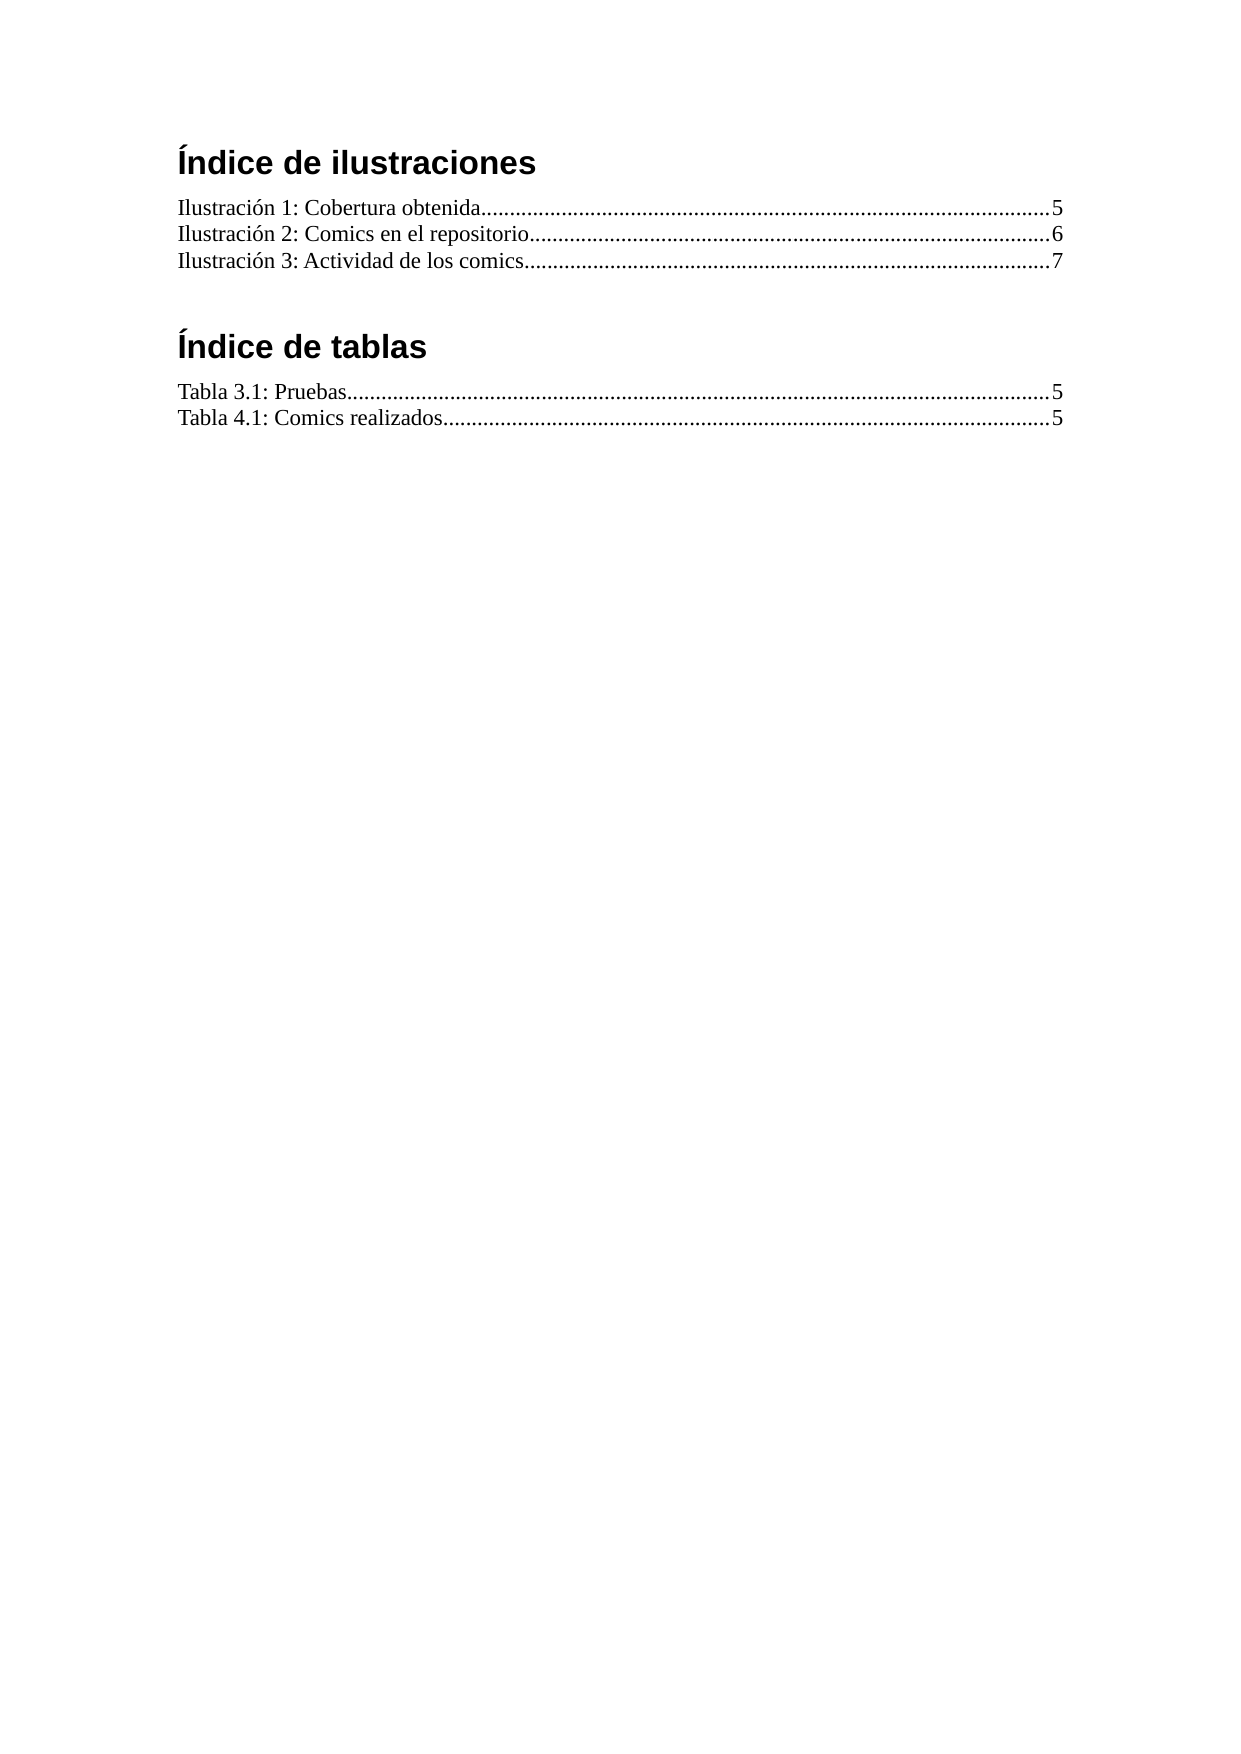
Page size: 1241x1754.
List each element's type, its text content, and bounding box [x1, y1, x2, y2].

subtitle Índice de ilustraciones [177, 143, 1063, 182]
subtitle Índice de tablas [177, 327, 1063, 365]
text Ilustración 3: Actividad de los comics 7 [177, 247, 1063, 273]
text Ilustración 1: Cobertura obtenida 5 [177, 194, 1063, 220]
text Ilustración 2: Comics en el repositorio 6 [177, 220, 1063, 247]
text Tabla 3.1: Pruebas 5 [177, 378, 1063, 404]
text Tabla 4.1: Comics realizados 5 [177, 404, 1063, 431]
